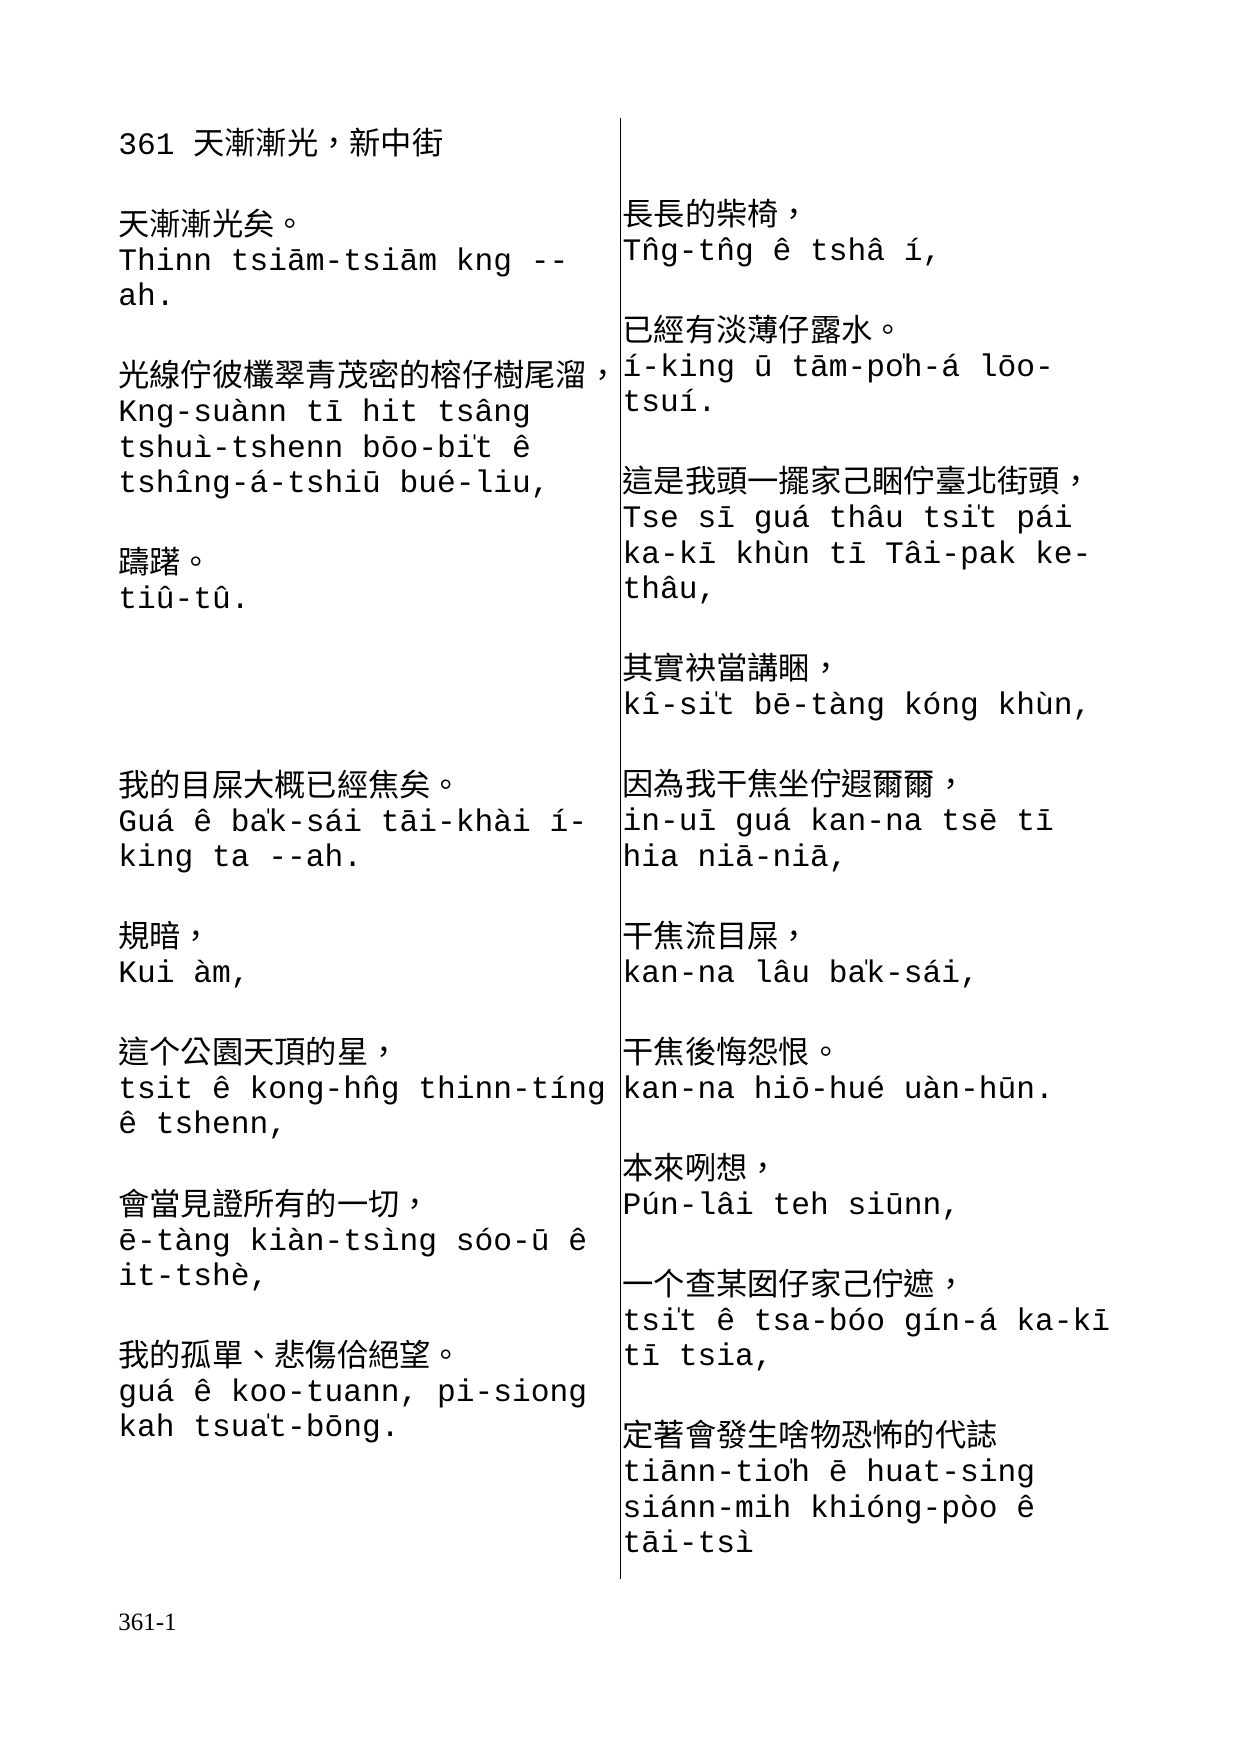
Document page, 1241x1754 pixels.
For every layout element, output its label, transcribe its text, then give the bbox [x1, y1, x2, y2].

text 干焦流目屎， [622, 911, 1122, 956]
text 一个查某囡仔家己佇遮， [622, 1259, 1122, 1304]
text Guá ê ba̍k-sái tāi-khài í-king ta --ah. [118, 805, 618, 876]
text Pún-lâi teh siūnn, [622, 1188, 1122, 1223]
text kî-si̍t bē-tàng kóng khùn, [622, 688, 1122, 724]
text 因為我干焦坐佇遐爾爾， [622, 759, 1122, 804]
text kan-na hiō-hué uàn-hūn. [622, 1072, 1122, 1107]
text Kng-suànn tī hit tsâng tshuì-tshenn bōo-bi̍t ê tshîng-á-tshiū bué-liu, [118, 396, 618, 502]
text 長長的柴椅， [622, 189, 1122, 234]
text 本來咧想， [622, 1143, 1122, 1188]
text tsit ê kong-hn̂g thinn-tíng ê tshenn, [118, 1072, 618, 1143]
text 這是我頭一擺家己睏佇臺北街頭， [622, 456, 1122, 502]
text in-uī guá kan-na tsē tī hia niā-niā, [622, 804, 1122, 875]
text 其實袂當講睏， [622, 643, 1122, 688]
text 定著會發生啥物恐怖的代誌 [622, 1410, 1122, 1456]
text 361 天漸漸光，新中街 [118, 118, 618, 164]
text 光線佇彼欉翠青茂密的榕仔樹尾溜， [118, 351, 618, 396]
text tiānn-tio̍h ē huat-sing siánn-mih khióng-pòo ê tāi-tsì [622, 1456, 1122, 1562]
text Kui àm, [118, 956, 618, 992]
text 已經有淡薄仔露水。 [622, 305, 1122, 350]
text ē-tàng kiàn-tsìng sóo-ū ê it-tshè, [118, 1224, 618, 1295]
text 干焦後悔怨恨。 [622, 1027, 1122, 1072]
text Tse sī guá thâu tsi̍t pái ka-kī khùn tī Tâi-pak ke-thâu, [622, 502, 1122, 608]
text í-king ū tām-po̍h-á lōo-tsuí. [622, 350, 1122, 421]
text kan-na lâu ba̍k-sái, [622, 956, 1122, 991]
text guá ê koo-tuann, pi-siong kah tsua̍t-bōng. [118, 1375, 618, 1446]
text Tn̂g-tn̂g ê tshâ í, [622, 234, 1122, 269]
text tsi̍t ê tsa-bóo gín-á ka-kī tī tsia, [622, 1304, 1122, 1375]
text 會當見證所有的一切， [118, 1179, 618, 1224]
text 躊躇。 [118, 537, 618, 583]
text Thinn tsiām-tsiām kng --ah. [118, 244, 618, 315]
text 天漸漸光矣。 [118, 199, 618, 244]
text 規暗， [118, 911, 618, 956]
text 我的孤單、悲傷佮絕望。 [118, 1330, 618, 1375]
text tiû-tû. [118, 583, 618, 618]
text 我的目屎大概已經焦矣。 [118, 760, 618, 805]
text 這个公園天頂的星， [118, 1027, 618, 1072]
